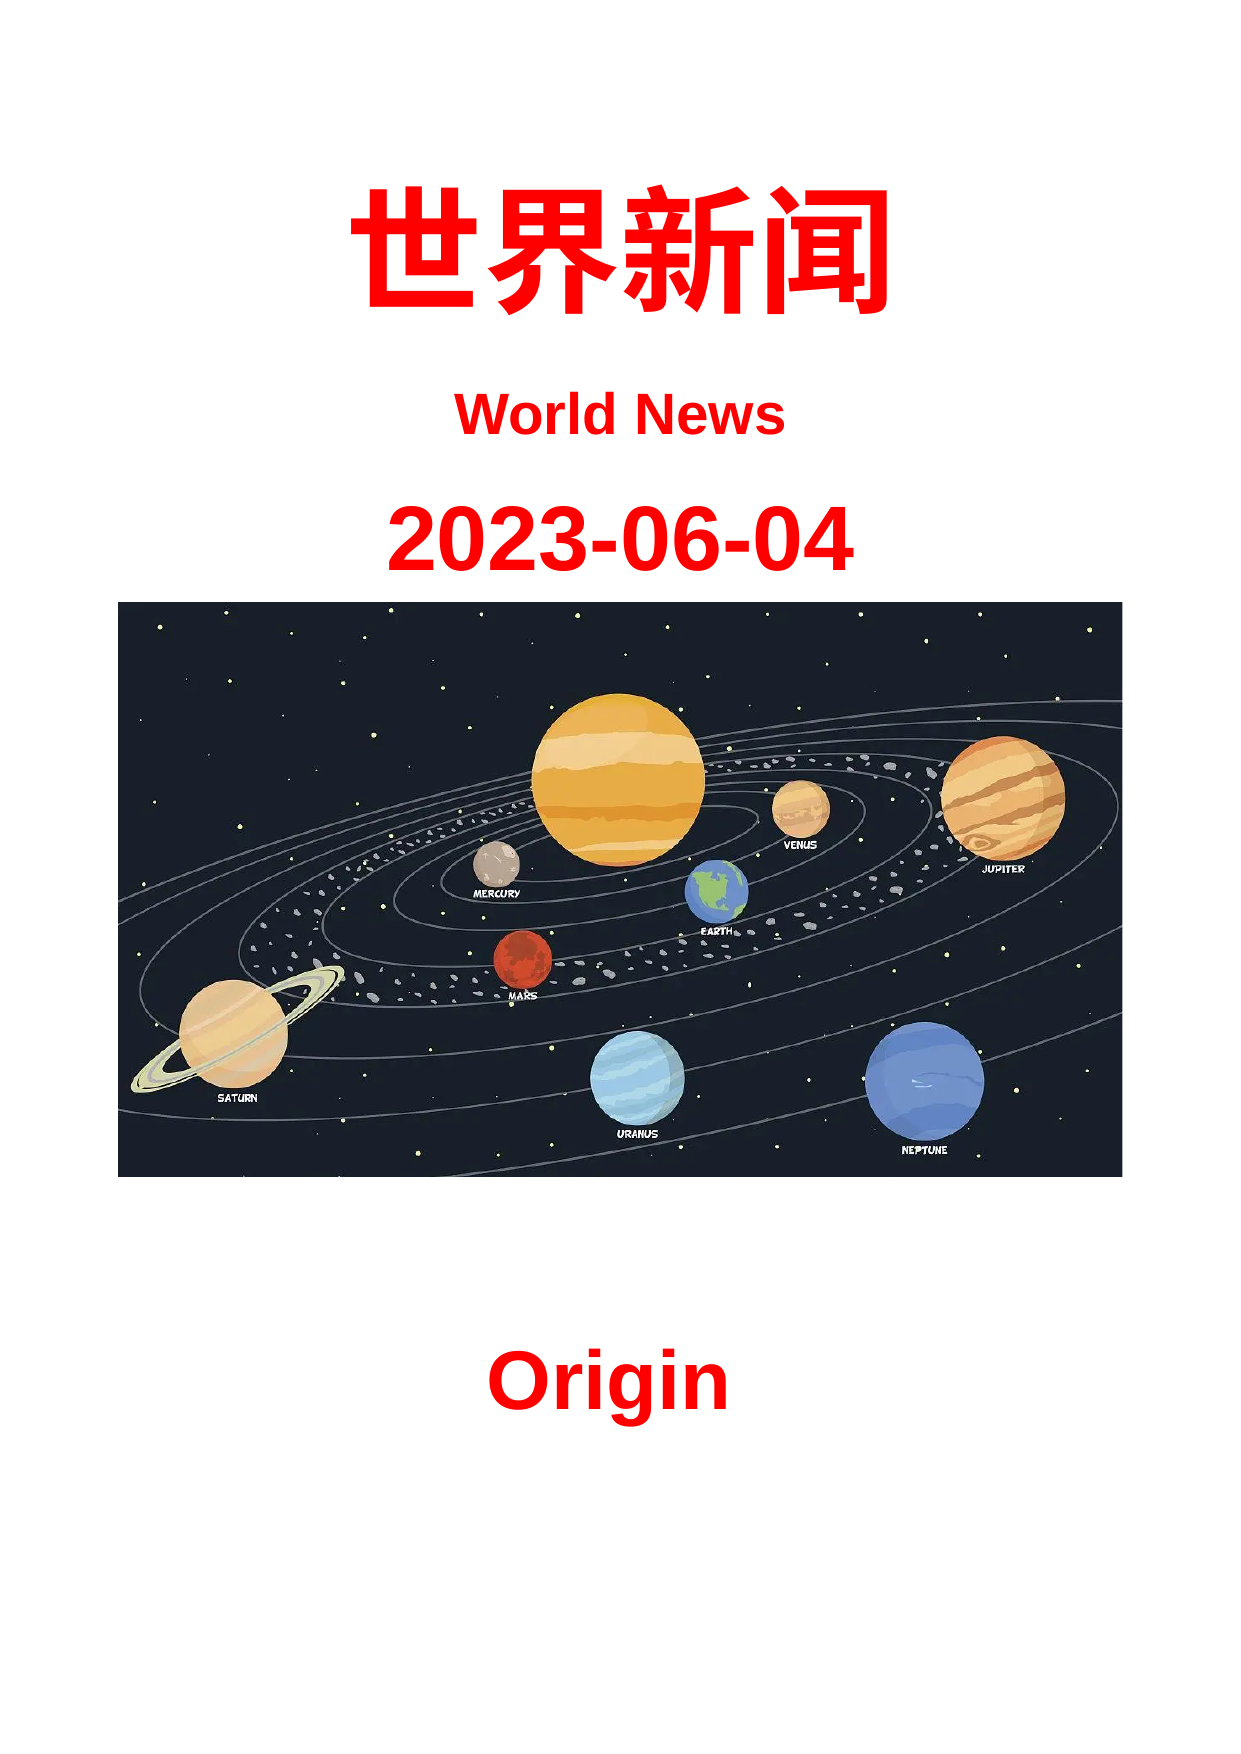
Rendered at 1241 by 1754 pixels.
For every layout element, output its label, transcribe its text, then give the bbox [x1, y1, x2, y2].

picture [118, 602, 1123, 1177]
subtitle Origin [118, 1331, 1122, 1427]
subtitle World News [118, 380, 1122, 447]
subtitle 2023-06-04 [118, 484, 1122, 590]
subtitle 世界新闻 [118, 143, 1122, 342]
